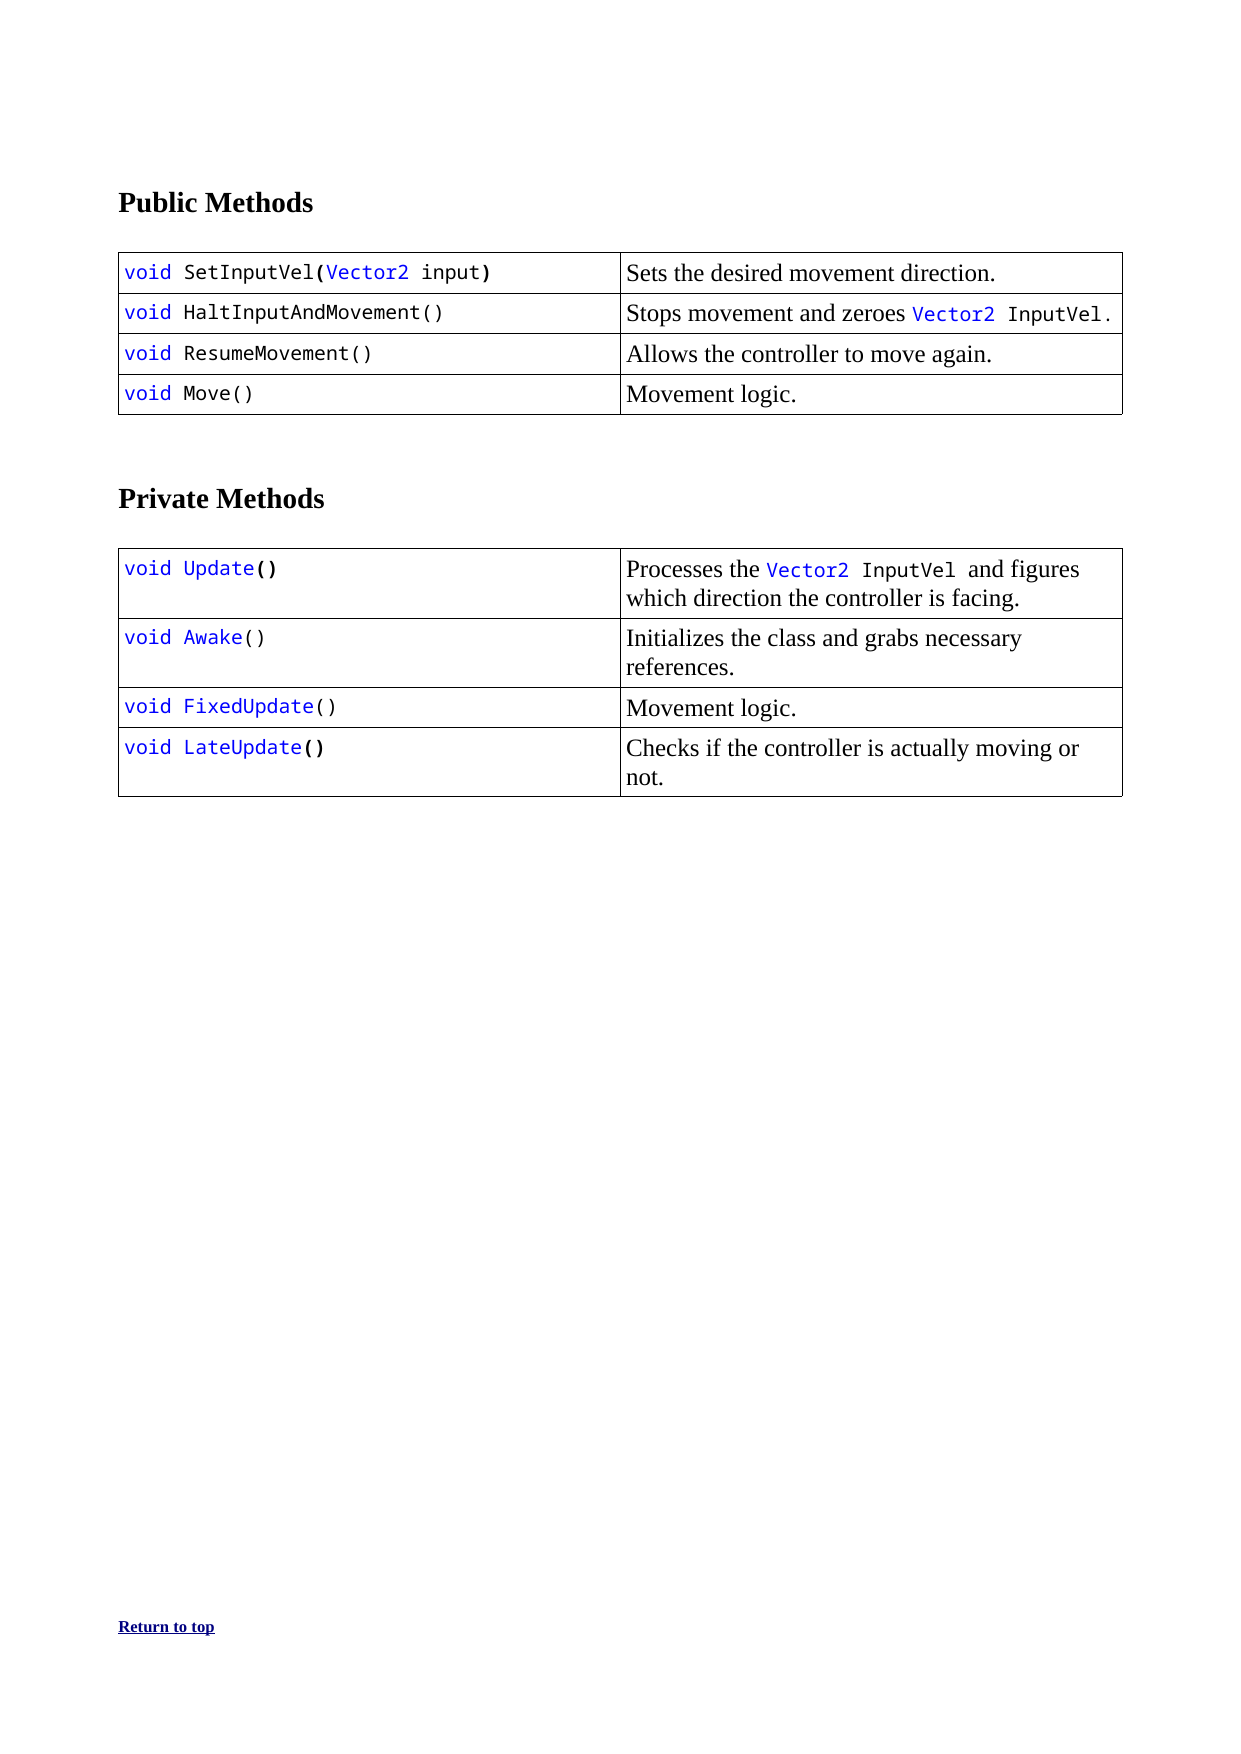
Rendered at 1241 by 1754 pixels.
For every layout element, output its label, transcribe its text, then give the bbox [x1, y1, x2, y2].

table_cell void Awake() [119, 619, 620, 687]
table_cell Movement logic. [621, 688, 1122, 727]
table_header void Update() [119, 549, 620, 618]
table_cell Allows the controller to move again. [621, 334, 1122, 374]
table_cell void Move() [119, 375, 620, 414]
table_header Checks if the controller is actually moving or not. [621, 728, 1122, 796]
table_header Sets the desired movement direction. [621, 253, 1122, 293]
table_header void SetInputVel(Vector2 input) [119, 253, 620, 293]
table_header Processes the Vector2 InputVel and figures which direction the controller is facing. [621, 549, 1122, 618]
table_header void LateUpdate() [119, 728, 620, 796]
text Private Methods [118, 481, 1122, 515]
table_cell Initializes the class and grabs necessary references. [621, 619, 1122, 687]
text Public Methods [118, 185, 1122, 219]
table_cell Stops movement and zeroes Vector2 InputVel. [621, 294, 1122, 333]
table_cell void FixedUpdate() [119, 688, 620, 727]
table_cell Movement logic. [621, 375, 1122, 414]
table_cell void ResumeMovement() [119, 334, 620, 374]
table_cell void HaltInputAndMovement() [119, 294, 620, 333]
